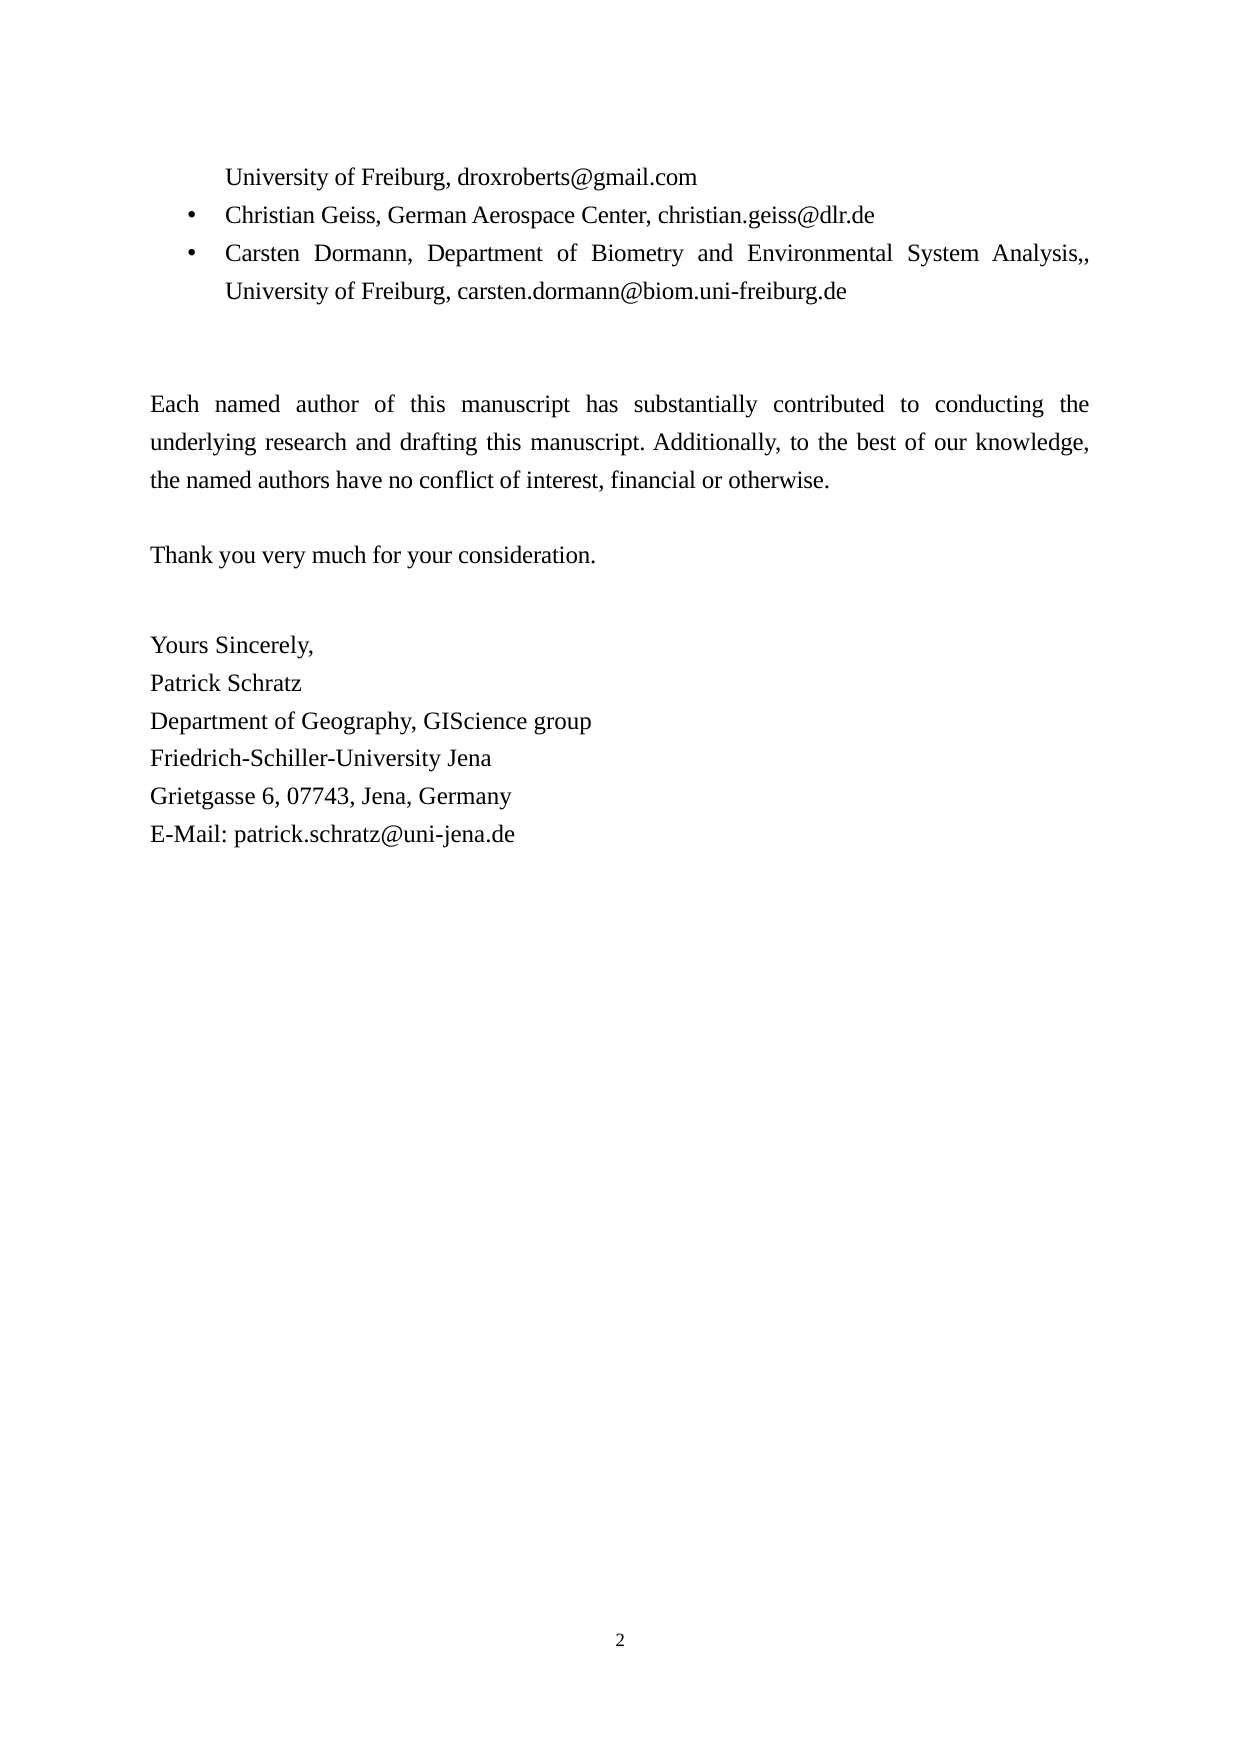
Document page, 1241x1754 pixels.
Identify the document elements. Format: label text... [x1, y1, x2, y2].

text Each named author of this manuscript has substantially contributed to conducting the underlying research and drafting this manuscript. Additionally, to the best of our knowledge, the named authors have no conflict of interest, financial or otherwise. [150, 385, 1090, 499]
text Yours Sincerely, [150, 626, 1090, 664]
text E-Mail: patrick.schratz@uni-jena.de [150, 815, 1090, 853]
list Carsten Dormann, Department of Biometry and Environmental System Analysis,, University of Freiburg, carsten.dormann@biom.uni-freiburg.de [187, 234, 1090, 310]
list University of Freiburg, droxroberts@gmail.com [187, 158, 1090, 196]
text Grietgasse 6, 07743, Jena, Germany [150, 777, 1090, 815]
text Thank you very much for your consideration. [150, 537, 1090, 574]
list Christian Geiss, German Aerospace Center, christian.geiss@dlr.de [187, 196, 1090, 234]
text Department of Geography, GIScience group [150, 702, 1090, 739]
text Patrick Schratz [150, 664, 1090, 702]
text Friedrich-Schiller-University Jena [150, 739, 1090, 777]
